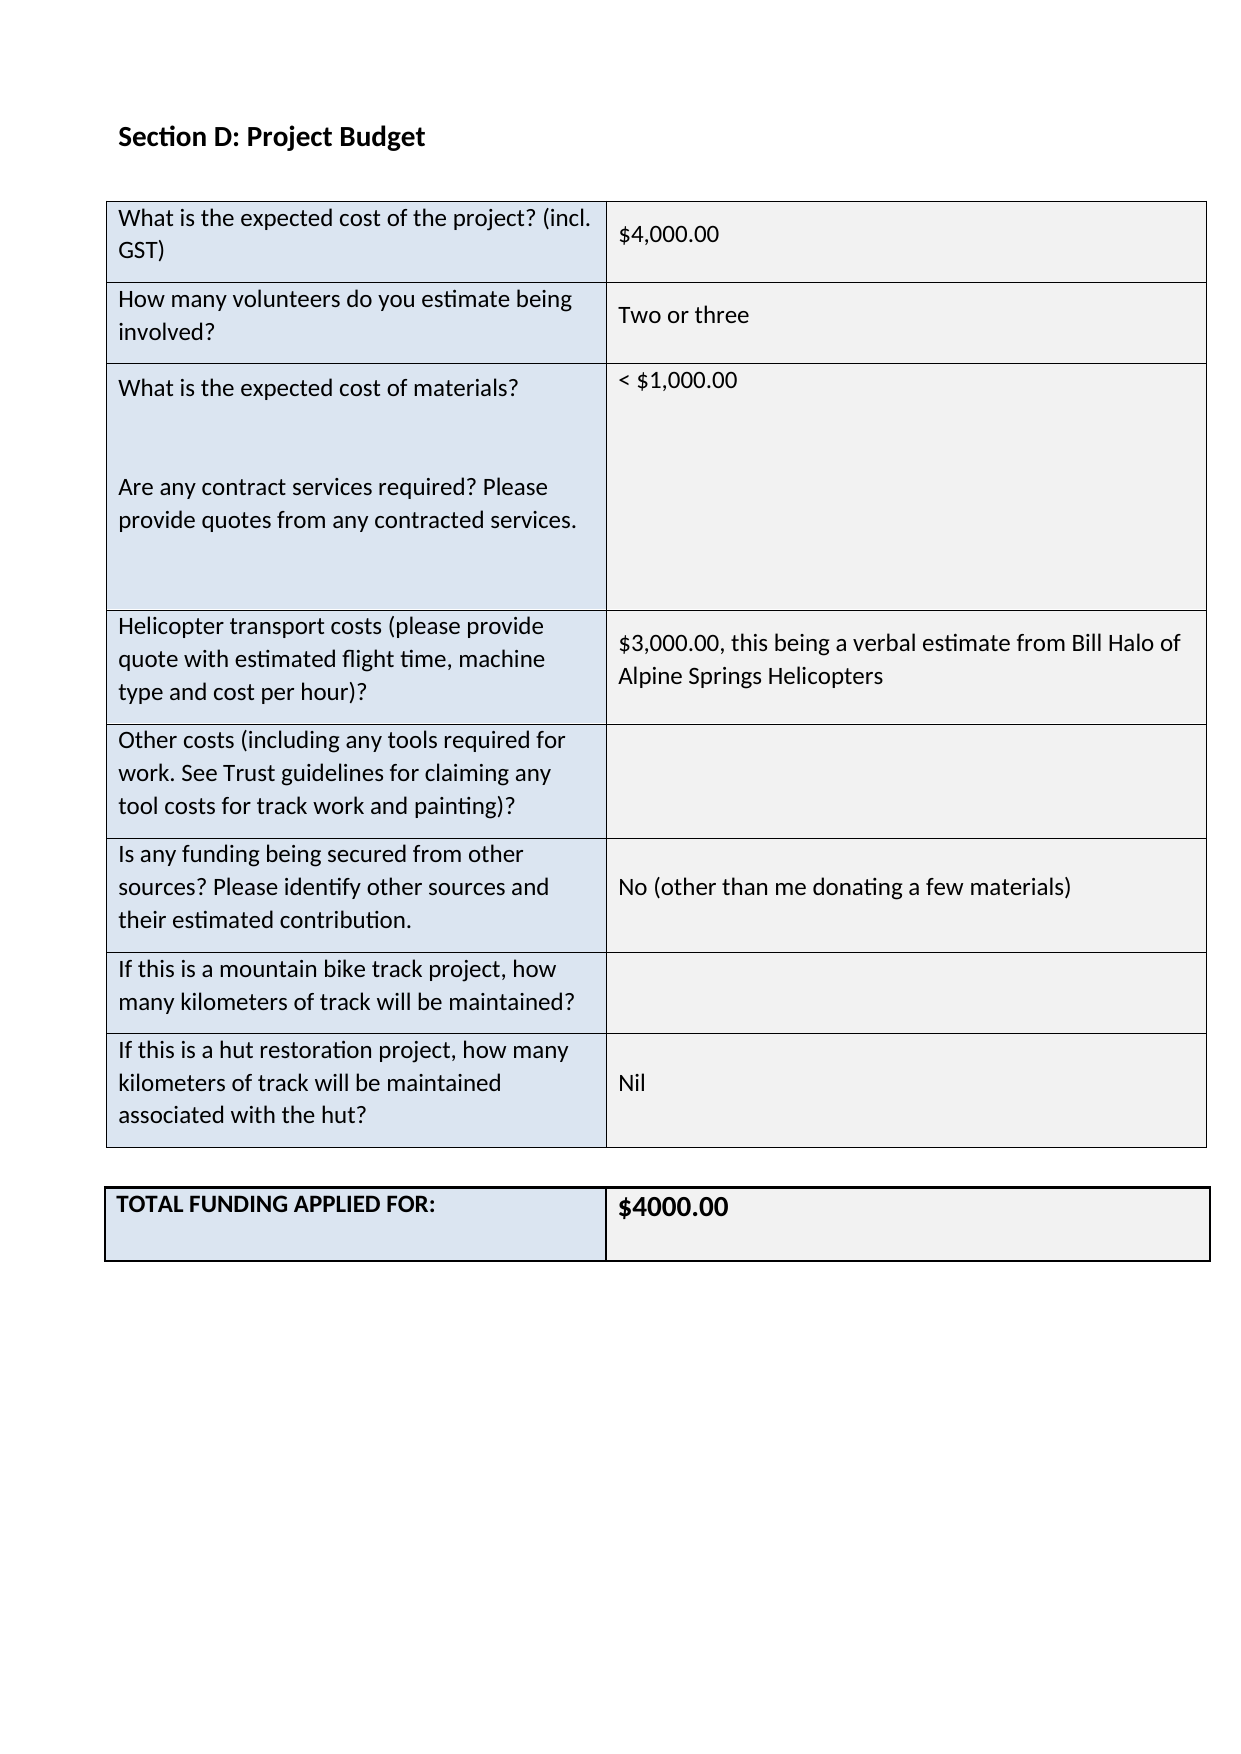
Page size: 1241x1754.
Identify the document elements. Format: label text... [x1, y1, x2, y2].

table_cell Two or three [607, 283, 1206, 363]
table_cell < $1,000.00 [607, 364, 1206, 609]
table_header $4000.00 [607, 1189, 1209, 1260]
table_header TOTAL FUNDING APPLIED FOR: [106, 1189, 605, 1260]
table_cell [607, 725, 1206, 838]
table_cell If this is a hut restoration project, how many kilometers of track will be maintained associated with the hut? [107, 1034, 606, 1147]
table_cell $3,000.00, this being a verbal estimate from Bill Halo of Alpine Springs Helicopters [607, 611, 1206, 723]
table_cell No (other than me donating a few materials) [607, 839, 1206, 952]
table_header What is the expected cost of the project? (incl. GST) [107, 202, 606, 282]
table_cell Other costs (including any tools required for work. See Trust guidelines for claiming any tool costs for track work and painting)? [107, 725, 606, 838]
table_header $4,000.00 [607, 202, 1206, 282]
table_cell [607, 953, 1206, 1033]
table_cell Nil [607, 1034, 1206, 1147]
table_cell Helicopter transport costs (please provide quote with estimated flight time, machine type and cost per hour)? [107, 611, 606, 723]
text Section D: Project Budget [118, 118, 1122, 154]
table_cell How many volunteers do you estimate being involved? [107, 283, 606, 363]
table_cell What is the expected cost of materials? Are any contract services required? Please provide quotes from any contracted services. [107, 364, 606, 609]
table_cell Is any funding being secured from other sources? Please identify other sources and their estimated contribution. [107, 839, 606, 952]
table_cell If this is a mountain bike track project, how many kilometers of track will be maintained? [107, 953, 606, 1033]
